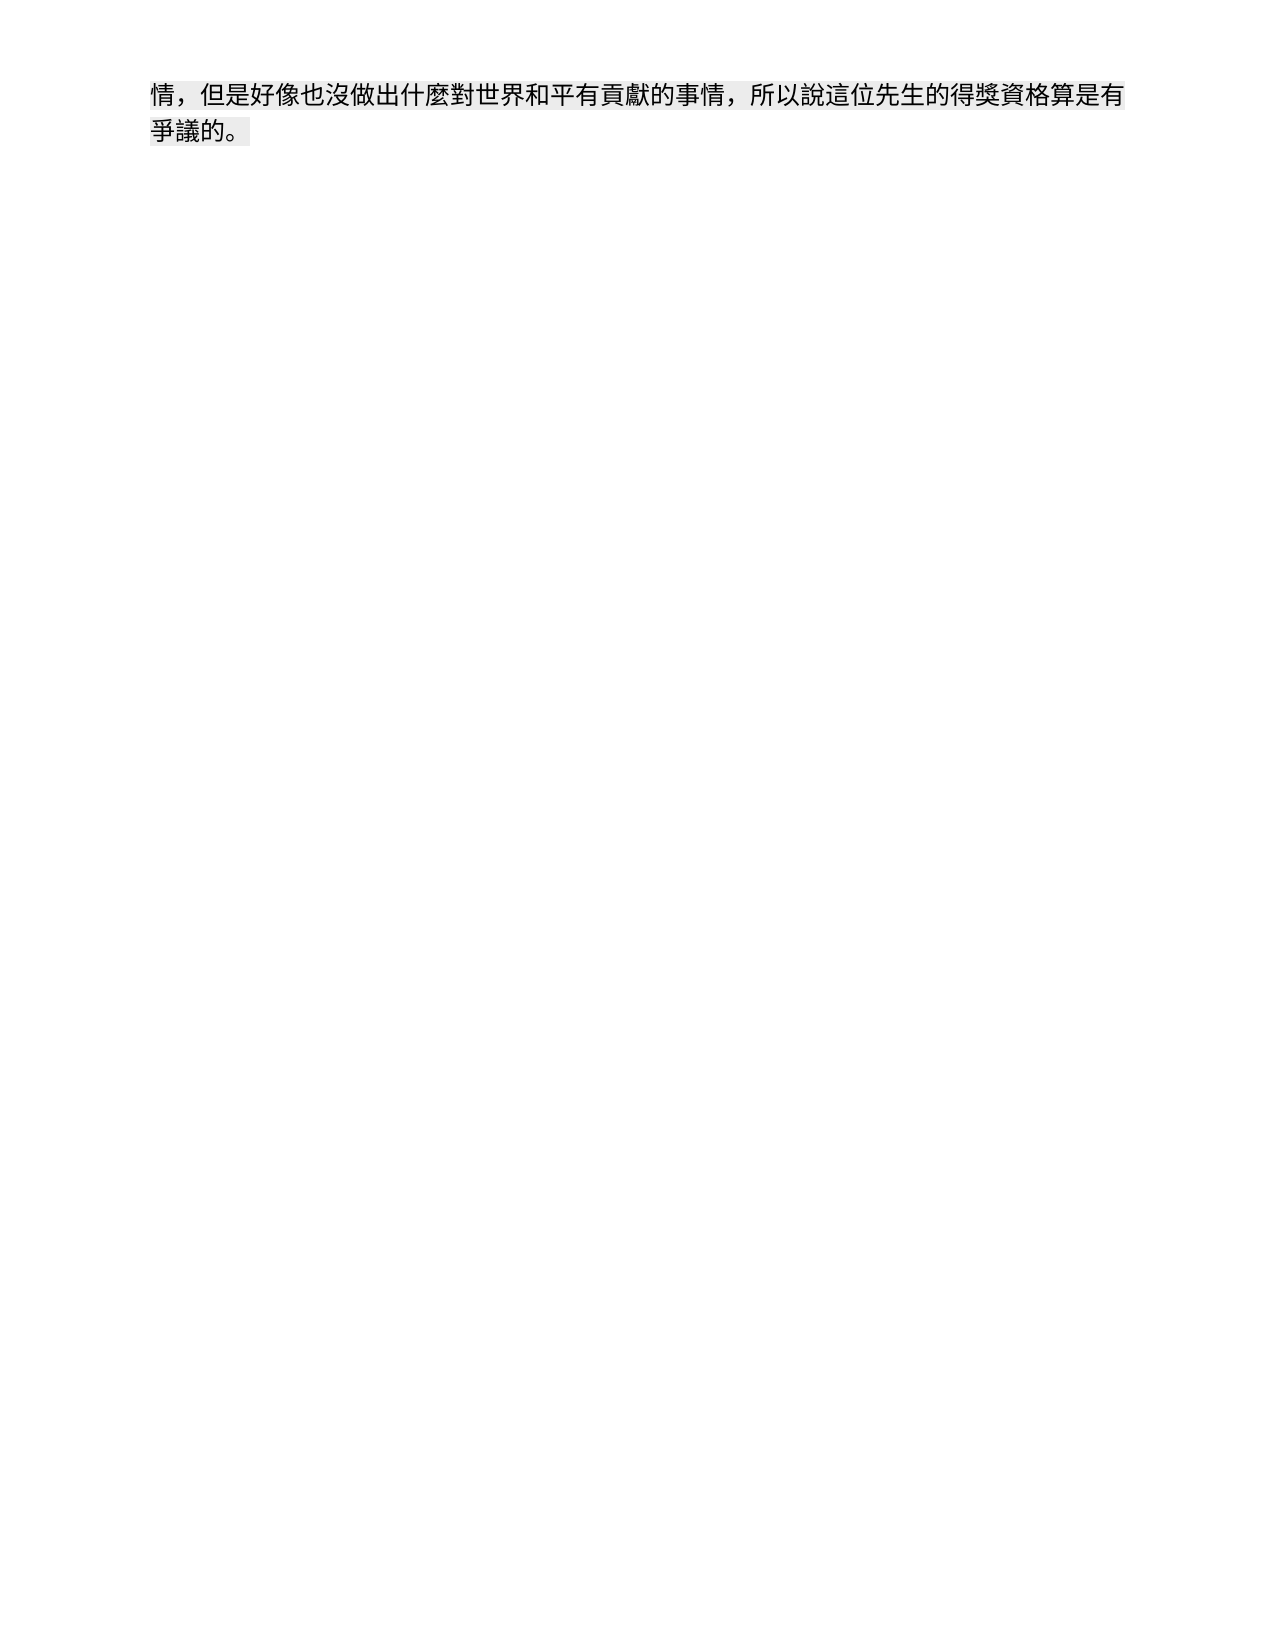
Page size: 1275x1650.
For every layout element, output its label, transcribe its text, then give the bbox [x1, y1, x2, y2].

text 情，但是好像也沒做出什麼對世界和平有貢獻的事情，所以說這位先生的得獎資格算是有爭議的。 [150, 75, 1125, 146]
